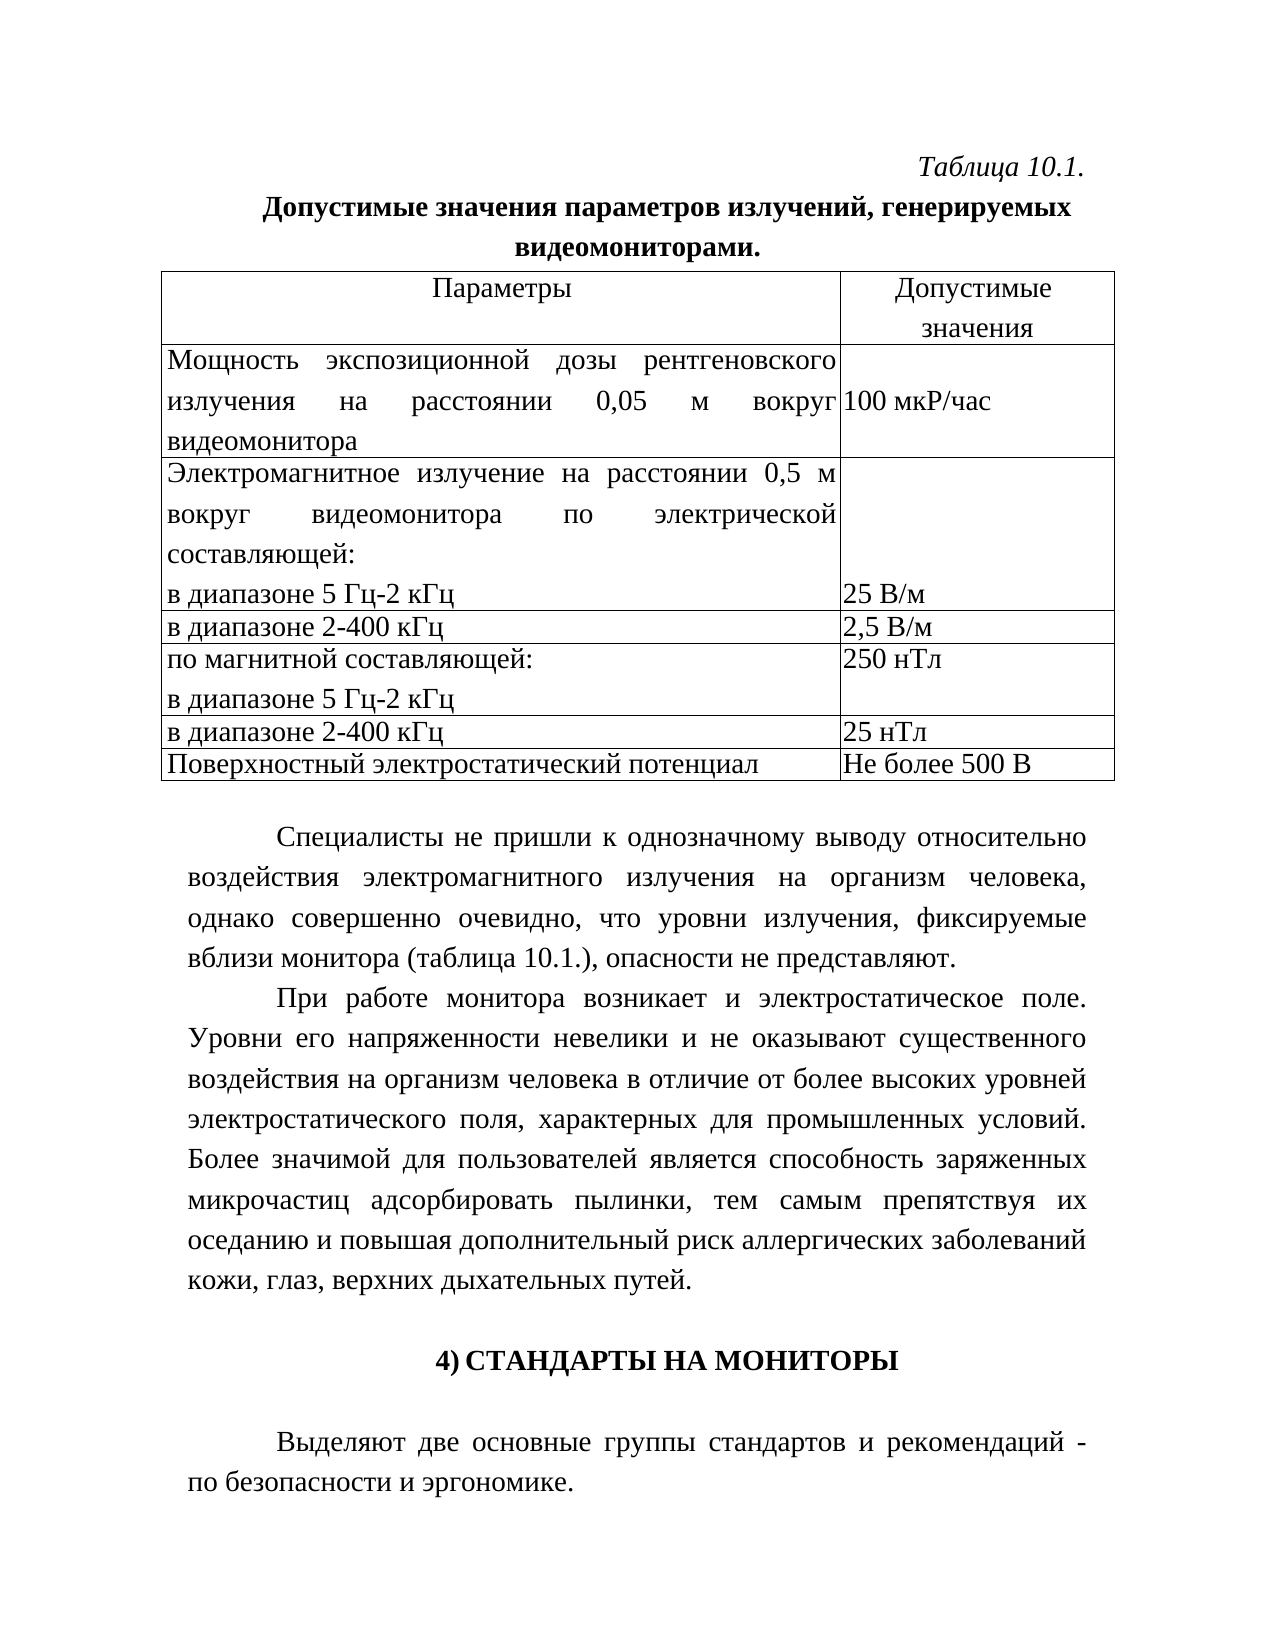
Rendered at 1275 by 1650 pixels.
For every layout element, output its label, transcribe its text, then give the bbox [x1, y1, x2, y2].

table_cell Мощность экспозиционной дозы рентгеновского излучения на расстоянии 0,05 м вокруг видеомонитора [162, 345, 840, 457]
table_cell Не более 500 В [841, 749, 1114, 780]
text Допустимые значения параметров излучений, генерируемых видеомониторами. [187, 190, 1087, 263]
list Стандарты на мониторы [247, 1344, 1087, 1377]
text Выделяют две основные группы стандартов и рекомендаций - по безопасности и эргономике. [187, 1425, 1087, 1498]
text Таблица 10.1. [187, 150, 1087, 182]
text Специалисты не пришли к однозначному выводу относительно воздействия электромагнитного излучения на организм человека, однако совершенно очевидно, что уровни излучения, фиксируемые вблизи монитора (таблица 10.1.), опасности не представляют. [187, 820, 1087, 973]
table_cell 250 нТл [841, 644, 1114, 715]
table_cell 2,5 В/м [841, 611, 1114, 642]
text При работе монитора возникает и электростатическое поле. Уровни его напряженности невелики и не оказывают существенного воздействия на организм человека в отличие от более высоких уровней электростатического поля, характерных для промышленных условий. Более значимой для пользователей является способность заряженных микрочастиц адсорбировать пылинки, тем самым препятствуя их оседанию и повышая дополнительный риск аллергических заболеваний кожи, глаз, верхних дыхательных путей. [187, 982, 1087, 1296]
table_header Параметры [162, 272, 840, 344]
table_cell по магнитной составляющей: в диапазоне 5 Гц-2 кГц [162, 644, 840, 715]
table_cell Поверхностный электростатический потенциал [162, 749, 840, 780]
table_cell в диапазоне 2-400 кГц [162, 611, 840, 642]
table_cell в диапазоне 2-400 кГц [162, 716, 840, 747]
table_cell Электромагнитное излучение на расстоянии 0,5 м вокруг видеомонитора по электрической составляющей: в диапазоне 5 Гц-2 кГц [162, 458, 840, 610]
table_cell 25 нТл [841, 716, 1114, 747]
table_header Допустимые значения [841, 272, 1114, 344]
table_cell 100 мкР/час [841, 345, 1114, 457]
table_cell 25 В/м [841, 458, 1114, 610]
